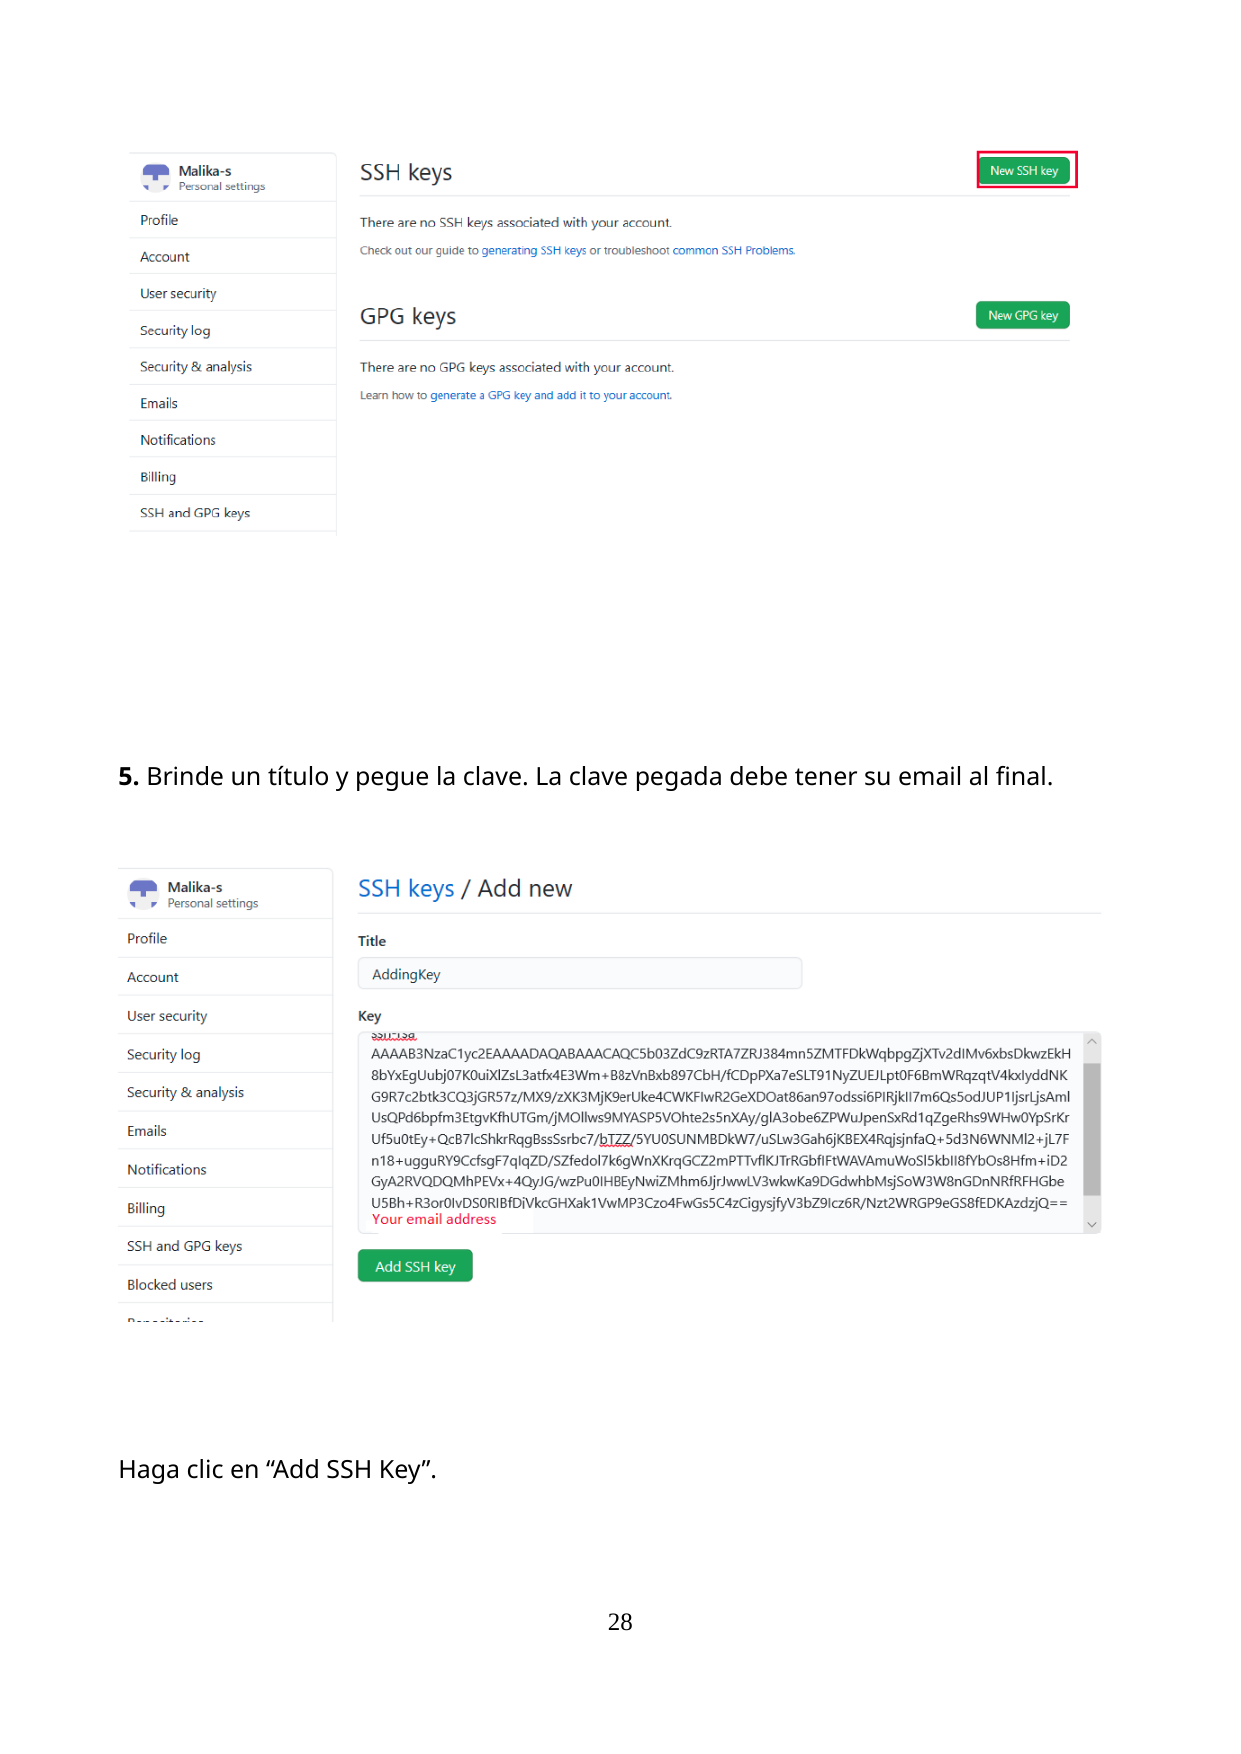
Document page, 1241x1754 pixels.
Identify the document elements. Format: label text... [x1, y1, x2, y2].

text Haga clic en “Add SSH Key”. [118, 1452, 1122, 1486]
text 5. Brinde un título y pegue la clave. La clave pegada debe tener su email al final. [118, 758, 1122, 792]
picture [118, 860, 1123, 1333]
picture [129, 144, 1105, 537]
